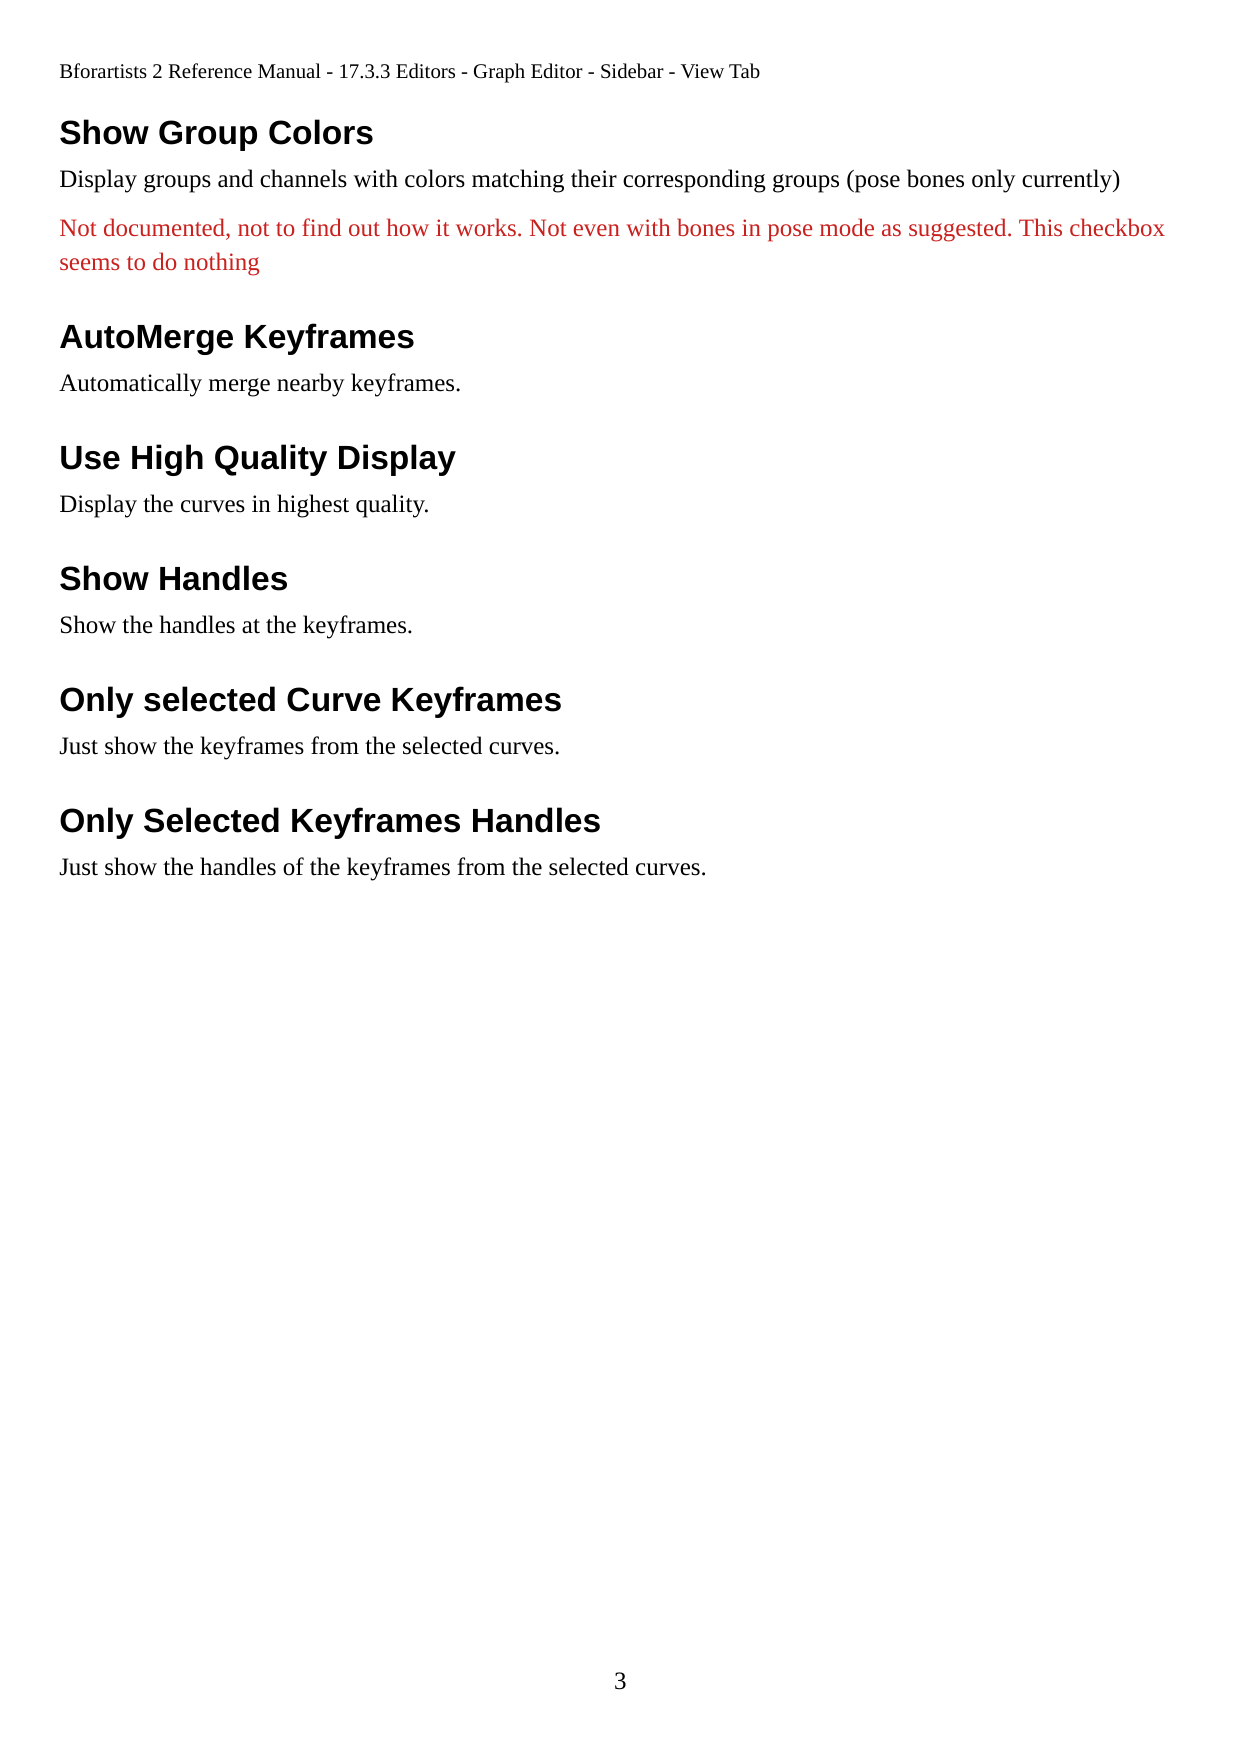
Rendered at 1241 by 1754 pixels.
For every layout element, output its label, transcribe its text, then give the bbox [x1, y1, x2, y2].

text Display groups and channels with colors matching their corresponding groups (pose bones only currently) [59, 164, 1181, 192]
text Not documented, not to find out how it works. Not even with bones in pose mode as suggested. This checkbox seems to do nothing [59, 213, 1181, 276]
subtitle Show Handles [59, 559, 1181, 598]
subtitle AutoMerge Keyframes [59, 317, 1181, 356]
text Show the handles at the keyframes. [59, 610, 1181, 639]
text Just show the keyframes from the selected curves. [59, 731, 1181, 760]
subtitle Only selected Curve Keyframes [59, 680, 1181, 719]
text Just show the handles of the keyframes from the selected curves. [59, 852, 1181, 881]
subtitle Only Selected Keyframes Handles [59, 801, 1181, 840]
subtitle Use High Quality Display [59, 438, 1181, 477]
subtitle Show Group Colors [59, 113, 1181, 151]
text Automatically merge nearby keyframes. [59, 368, 1181, 397]
text Display the curves in highest quality. [59, 489, 1181, 518]
